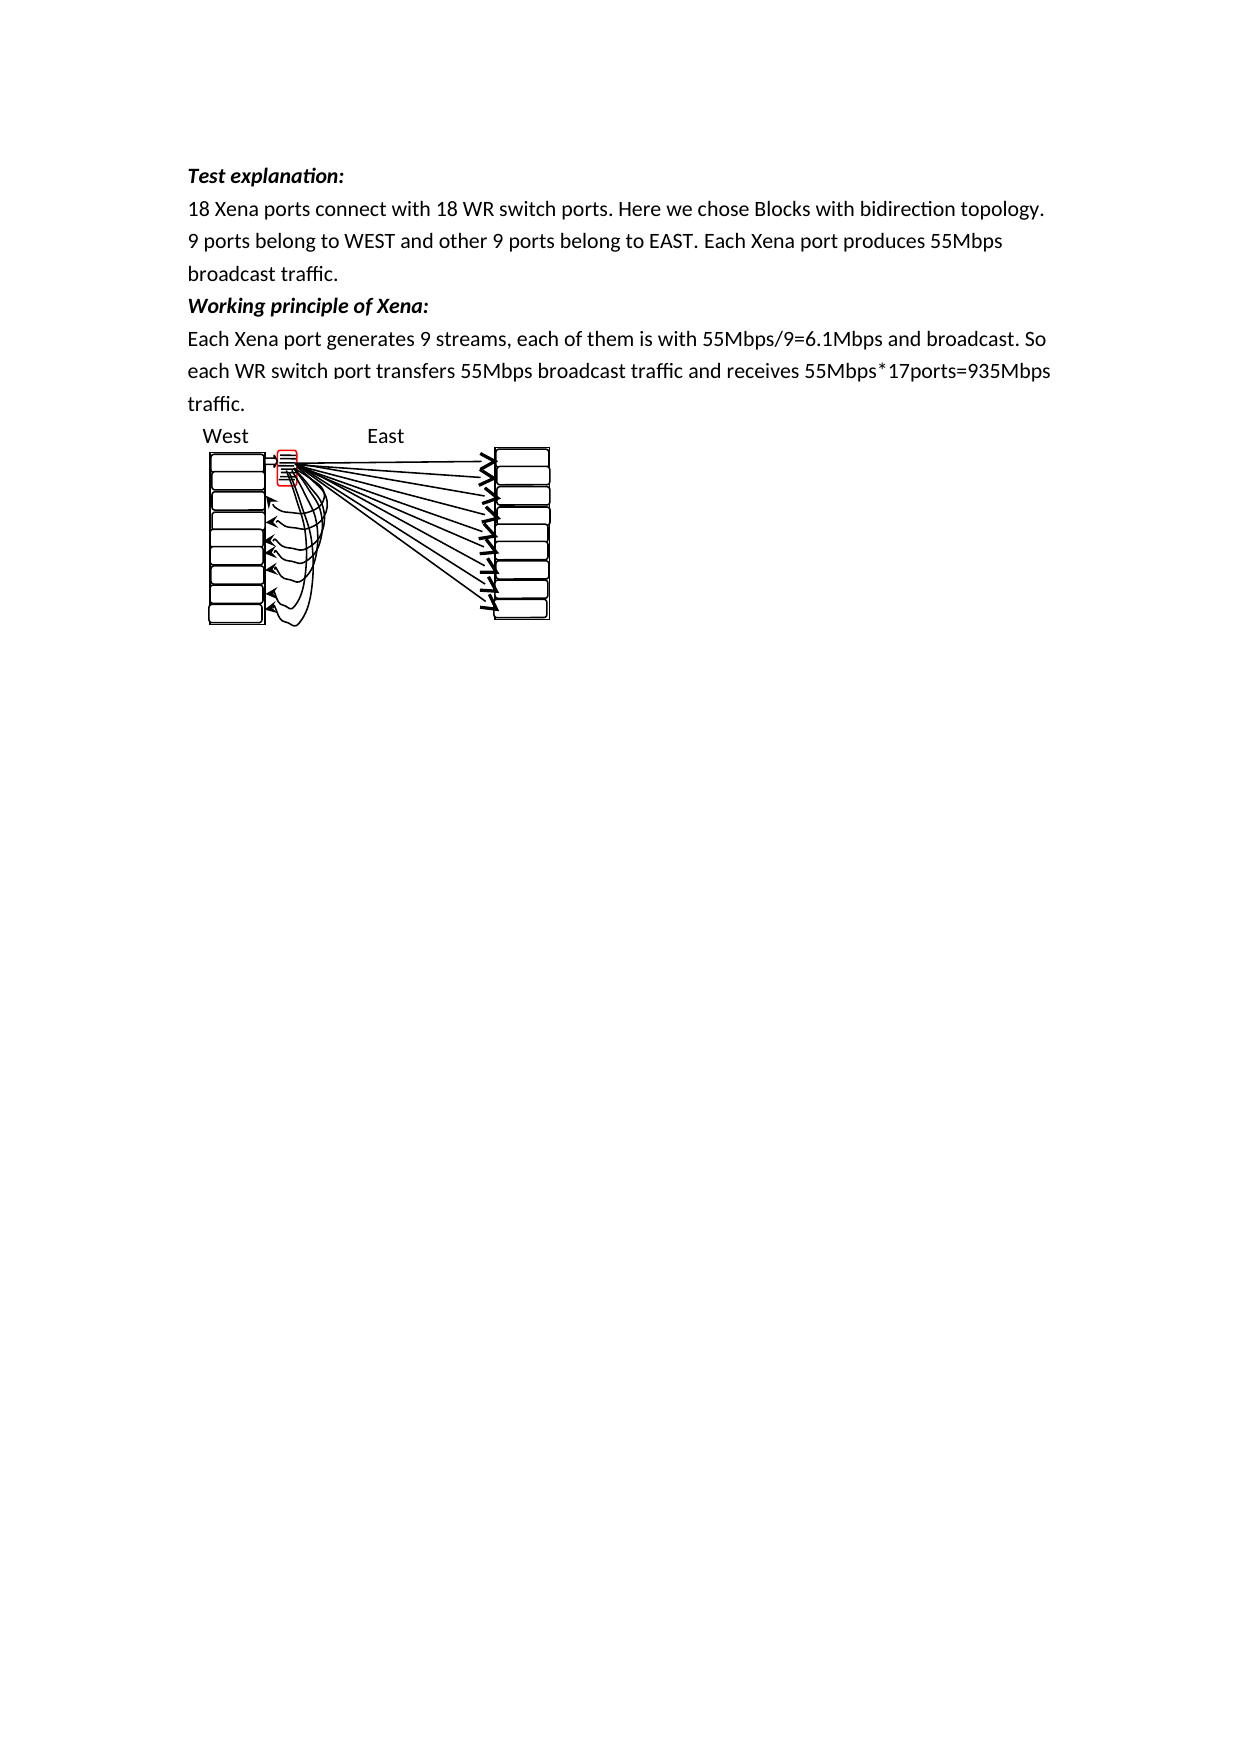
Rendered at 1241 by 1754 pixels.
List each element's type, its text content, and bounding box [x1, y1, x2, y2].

text Each Xena port generates 9 streams, each of them is with 55Mbps/9=6.1Mbps and broadcast. So each WR switch port transfers 55Mbps broadcast traffic and receives 55Mbps*17ports=935Mbps traffic. [187, 324, 1053, 422]
text West East [187, 422, 1053, 454]
text Working principle of Xena: [187, 292, 1053, 324]
text 18 Xena ports connect with 18 WR switch ports. Here we chose Blocks with bidirection topology. 9 ports belong to WEST and other 9 ports belong to EAST. Each Xena port produces 55Mbps broadcast traffic. [187, 194, 1053, 292]
text Test explanation: [187, 162, 1053, 194]
